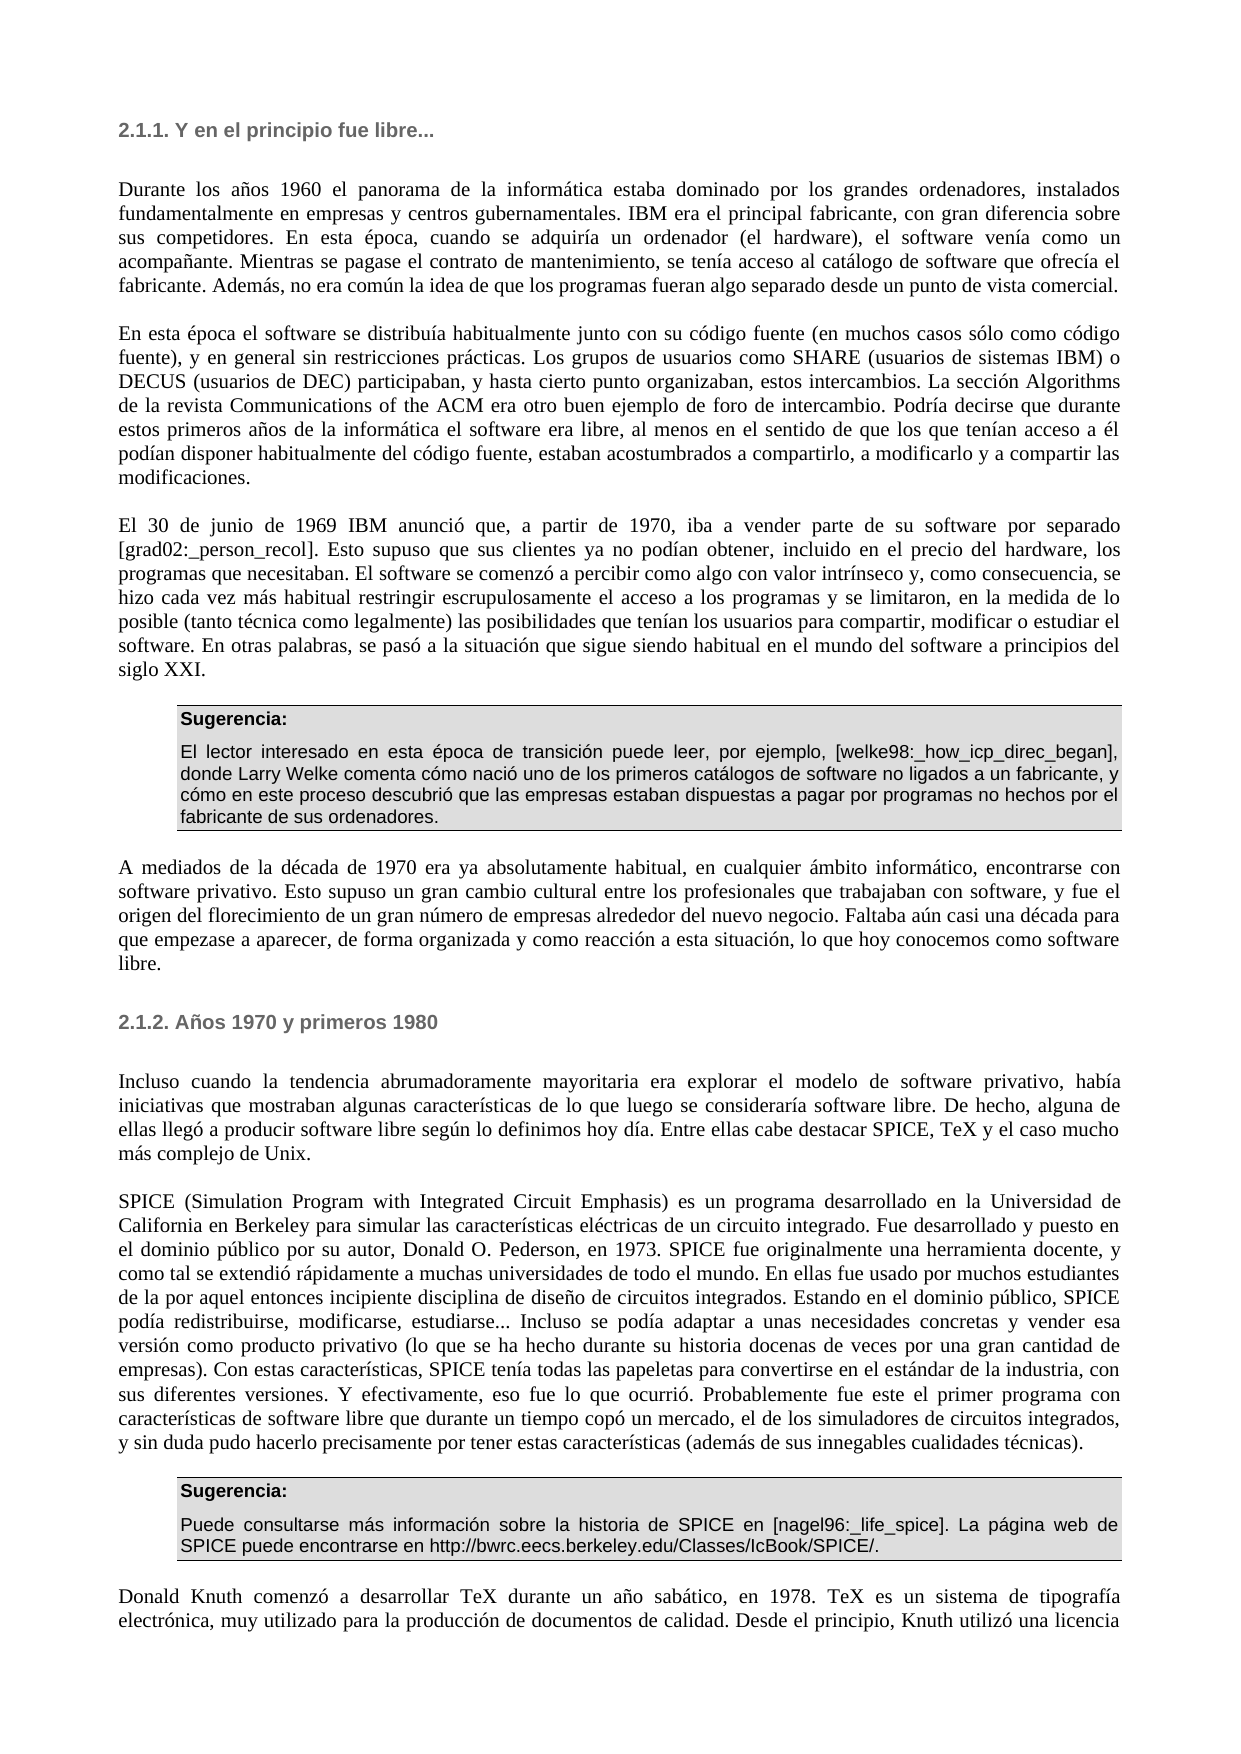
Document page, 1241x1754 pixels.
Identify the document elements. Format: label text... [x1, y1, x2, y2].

text A mediados de la década de 1970 era ya absolutamente habitual, en cualquier ámbito informático, encontrarse con software privativo. Esto supuso un gran cambio cultural entre los profesionales que trabajaban con software, y fue el origen del florecimiento de un gran número de empresas alrededor del nuevo negocio. Faltaba aún casi una década para que empezase a aparecer, de forma organizada y como reacción a esta situación, lo que hoy conocemos como software libre. [118, 854, 1122, 975]
text Puede consultarse más información sobre la historia de SPICE en [nagel96:_life_spice]. La página web de SPICE puede encontrarse en http://bwrc.eecs.berkeley.edu/Classes/IcBook/SPICE/. [177, 1511, 1122, 1560]
text SPICE (Simulation Program with Integrated Circuit Emphasis) es un programa desarrollado en la Universidad de California en Berkeley para simular las características eléctricas de un circuito integrado. Fue desarrollado y puesto en el dominio público por su autor, Donald O. Pederson, en 1973. SPICE fue originalmente una herramienta docente, y como tal se extendió rápidamente a muchas universidades de todo el mundo. En ellas fue usado por muchos estudiantes de la por aquel entonces incipiente disciplina de diseño de circuitos integrados. Estando en el dominio público, SPICE podía redistribuirse, modificarse, estudiarse... Incluso se podía adaptar a unas necesidades concretas y vender esa versión como producto privativo (lo que se ha hecho durante su historia docenas de veces por una gran cantidad de empresas). Con estas características, SPICE tenía todas las papeletas para convertirse en el estándar de la industria, con sus diferentes versiones. Y efectivamente, eso fue lo que ocurrió. Probablemente fue este el primer programa con características de software libre que durante un tiempo copó un mercado, el de los simuladores de circuitos integrados, y sin duda pudo hacerlo precisamente por tener estas características (además de sus innegables cualidades técnicas). [118, 1189, 1122, 1454]
text El 30 de junio de 1969 IBM anunció que, a partir de 1970, iba a vender parte de su software por separado [grad02:_person_recol]. Esto supuso que sus clientes ya no podían obtener, incluido en el precio del hardware, los programas que necesitaban. El software se comenzó a percibir como algo con valor intrínseco y, como consecuencia, se hizo cada vez más habitual restringir escrupulosamente el acceso a los programas y se limitaron, en la medida de lo posible (tanto técnica como legalmente) las posibilidades que tenían los usuarios para compartir, modificar o estudiar el software. En otras palabras, se pasó a la situación que sigue siendo habitual en el mundo del software a principios del siglo XXI. [118, 513, 1122, 681]
text Sugerencia: [177, 1478, 1122, 1502]
text En esta época el software se distribuía habitualmente junto con su código fuente (en muchos casos sólo como código fuente), y en general sin restricciones prácticas. Los grupos de usuarios como SHARE (usuarios de sistemas IBM) o DECUS (usuarios de DEC) participaban, y hasta cierto punto organizaban, estos intercambios. La sección Algorithms de la revista Communications of the ACM era otro buen ejemplo de foro de intercambio. Podría decirse que durante estos primeros años de la informática el software era libre, al menos en el sentido de que los que tenían acceso a él podían disponer habitualmente del código fuente, estaban acostumbrados a compartirlo, a modificarlo y a compartir las modificaciones. [118, 321, 1122, 489]
text Durante los años 1960 el panorama de la informática estaba dominado por los grandes ordenadores, instalados fundamentalmente en empresas y centros gubernamentales. IBM era el principal fabricante, con gran diferencia sobre sus competidores. En esta época, cuando se adquiría un ordenador (el hardware), el software venía como un acompañante. Mientras se pagase el contrato de mantenimiento, se tenía acceso al catálogo de software que ofrecía el fabricante. Además, no era común la idea de que los programas fueran algo separado desde un punto de vista comercial. [118, 177, 1122, 297]
text Donald Knuth comenzó a desarrollar TeX durante un año sabático, en 1978. TeX es un sistema de tipografía electrónica, muy utilizado para la producción de documentos de calidad. Desde el principio, Knuth utilizó una licencia [118, 1584, 1122, 1632]
text Incluso cuando la tendencia abrumadoramente mayoritaria era explorar el modelo de software privativo, había iniciativas que mostraban algunas características de lo que luego se consideraría software libre. De hecho, alguna de ellas llegó a producir software libre según lo definimos hoy día. Entre ellas cabe destacar SPICE, TeX y el caso mucho más complejo de Unix. [118, 1069, 1122, 1165]
subtitle 2.1.2. Años 1970 y primeros 1980 [118, 1010, 1122, 1034]
subtitle 2.1.1. Y en el principio fue libre... [118, 118, 1122, 142]
text El lector interesado en esta época de transición puede leer, por ejemplo, [welke98:_how_icp_direc_began], donde Larry Welke comenta cómo nació uno de los primeros catálogos de software no ligados a un fabricante, y cómo en este proceso descubrió que las empresas estaban dispuestas a pagar por programas no hechos por el fabricante de sus ordenadores. [177, 738, 1122, 830]
text Sugerencia: [177, 706, 1122, 729]
